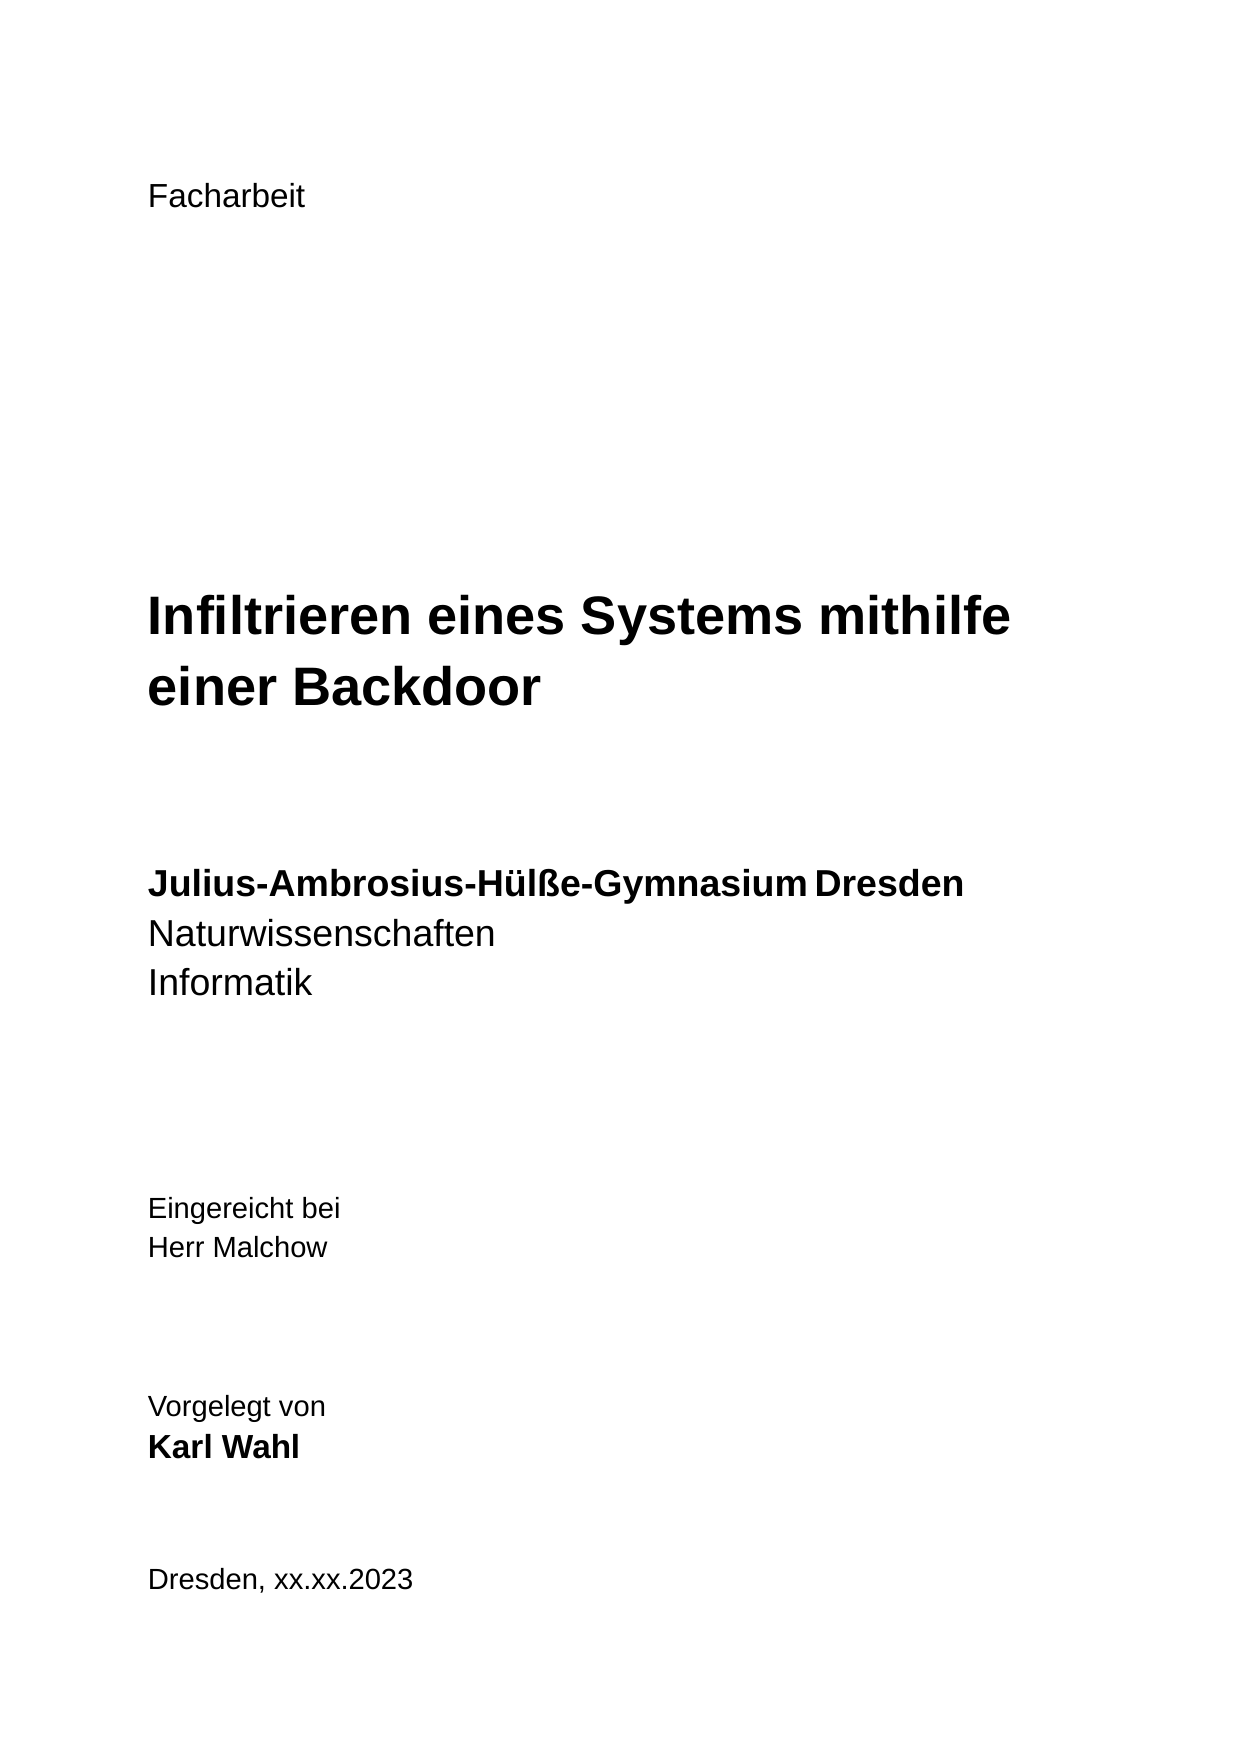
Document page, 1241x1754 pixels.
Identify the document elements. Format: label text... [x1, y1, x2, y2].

text Herr Malchow [148, 1230, 1093, 1263]
text Facharbeit [148, 177, 1093, 215]
text Eingereicht bei [148, 1191, 1093, 1225]
text Julius-Ambrosius-Hülße-Gymnasium Dresden [148, 861, 1093, 904]
text Dresden, xx.xx.2023 [148, 1562, 1093, 1596]
text Infiltrieren eines Systems mithilfe einer Backdoor [148, 583, 1093, 717]
text Vorgelegt von [148, 1389, 1093, 1423]
text Karl Wahl [148, 1428, 1093, 1466]
text Naturwissenschaften [148, 911, 1093, 954]
text Informatik [148, 960, 1093, 1003]
